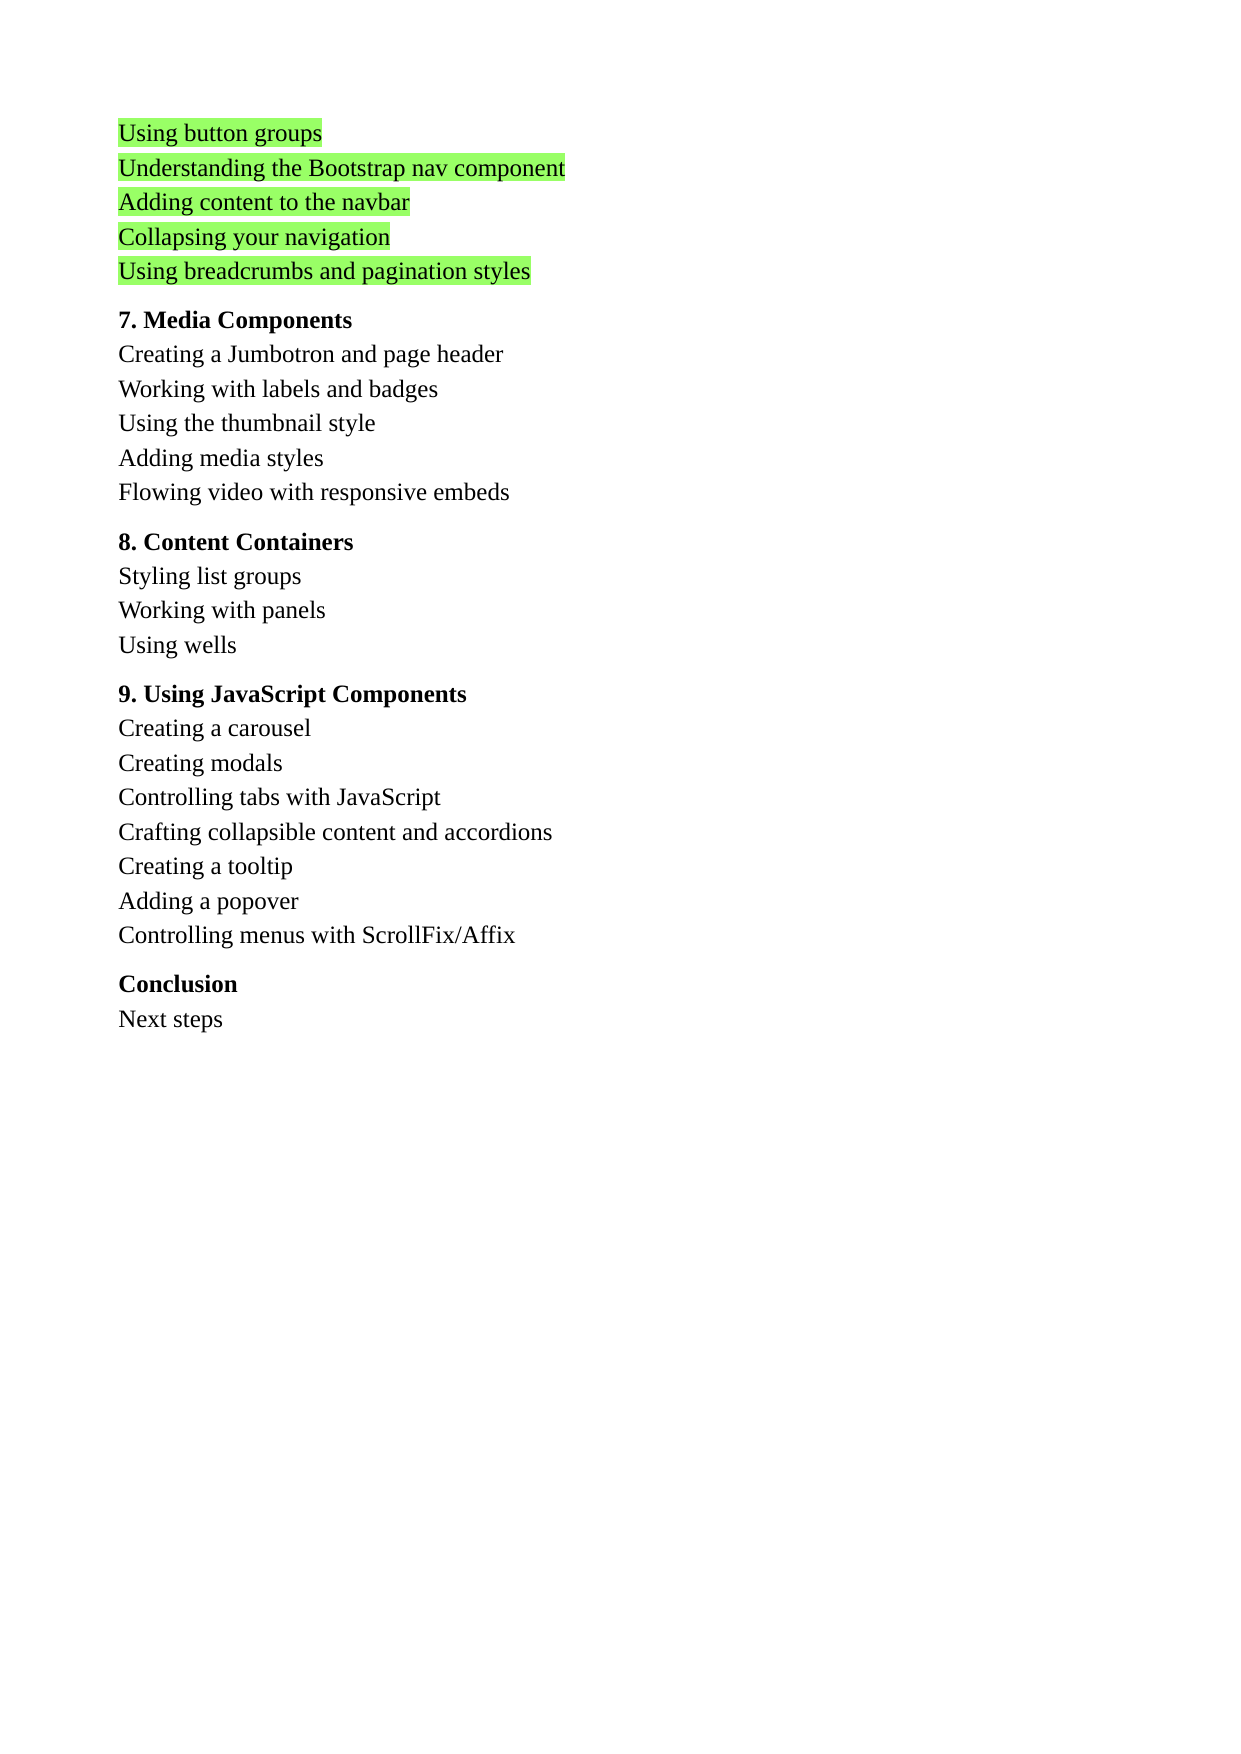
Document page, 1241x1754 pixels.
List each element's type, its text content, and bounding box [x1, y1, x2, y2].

text Conclusion Next steps [118, 969, 1122, 1033]
text Using button groups Understanding the Bootstrap nav component Adding content to the navbar Collapsing your navigation Using breadcrumbs and pagination styles [118, 118, 1122, 285]
text 8. Content Containers Styling list groups Working with panels Using wells [118, 527, 1122, 659]
text 9. Using JavaScript Components Creating a carousel Creating modals Controlling tabs with JavaScript Crafting collapsible content and accordions Creating a tooltip Adding a popover Controlling menus with ScrollFix/Affix [118, 679, 1122, 949]
text 7. Media Components Creating a Jumbotron and page header Working with labels and badges Using the thumbnail style Adding media styles Flowing video with responsive embeds [118, 305, 1122, 506]
